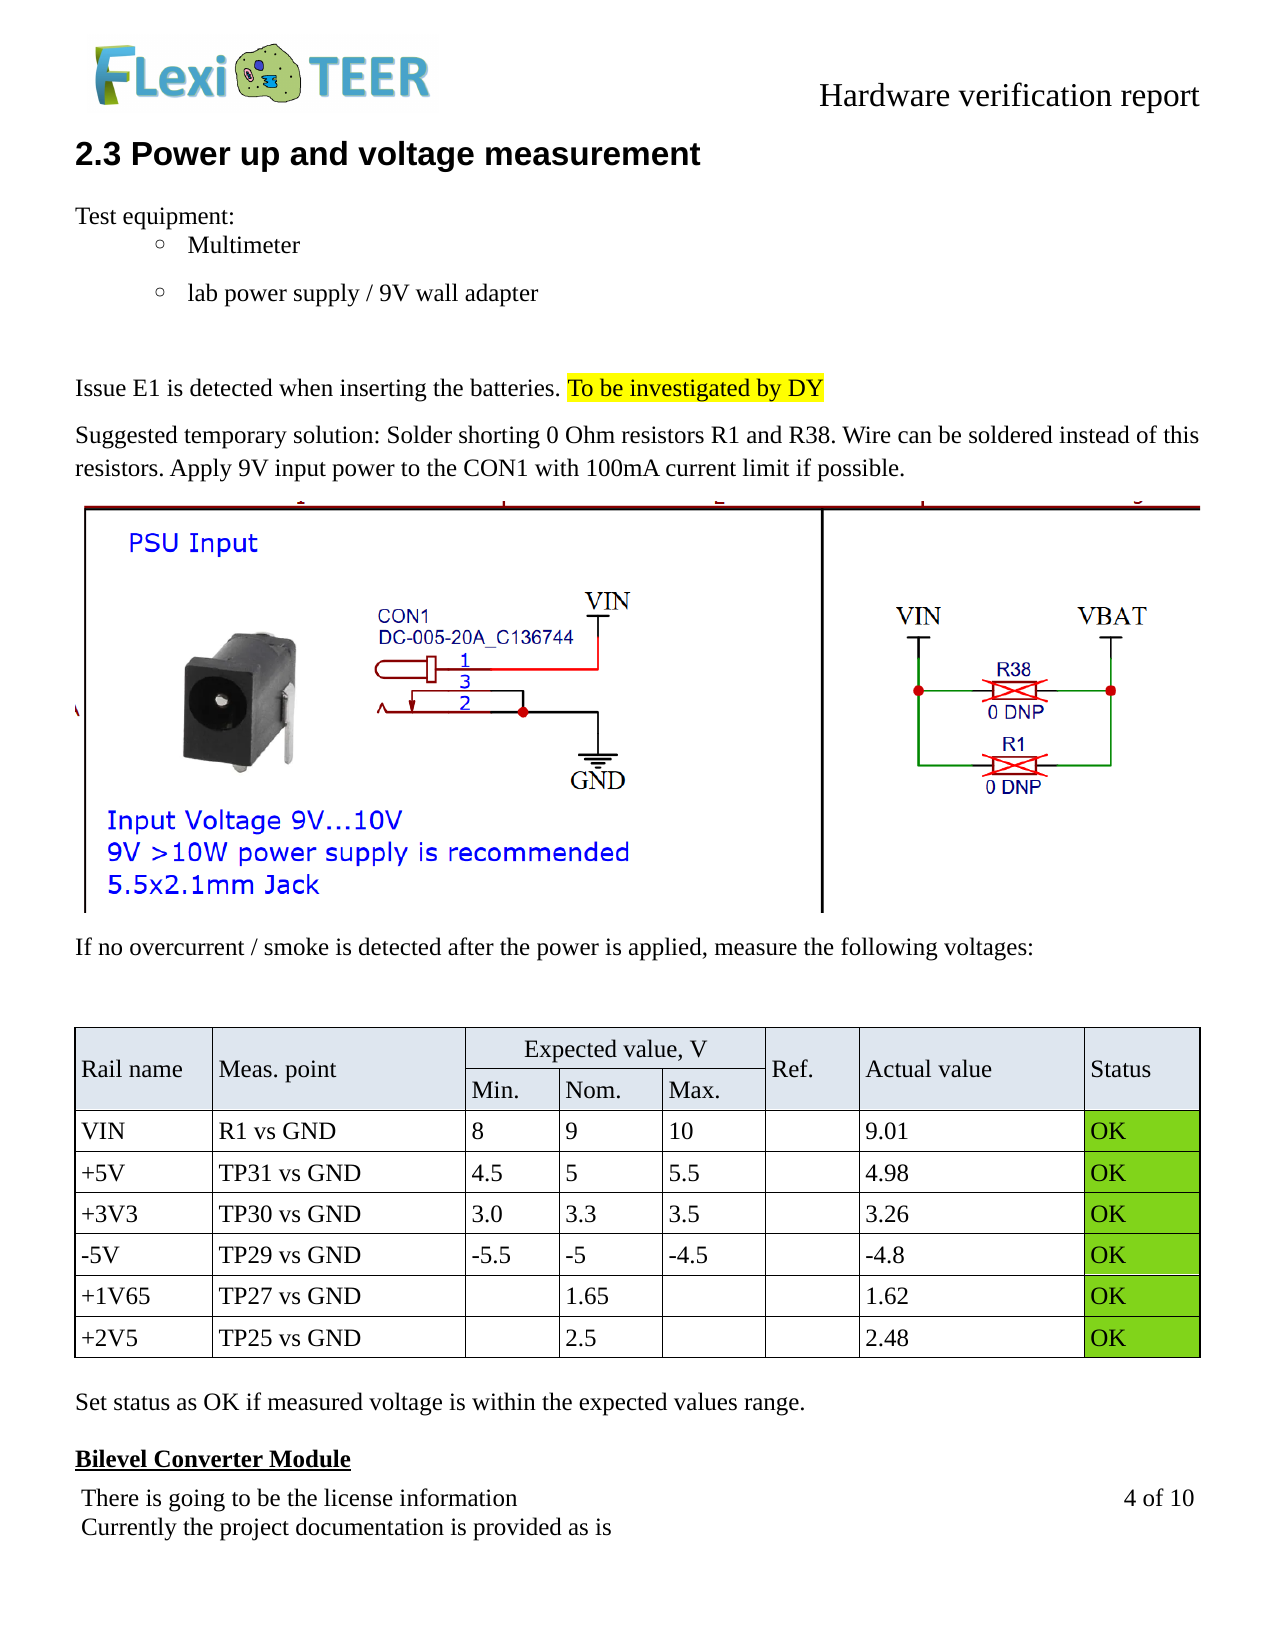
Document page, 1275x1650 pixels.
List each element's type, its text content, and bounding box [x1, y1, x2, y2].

table_cell TP29 vs GND [213, 1234, 465, 1274]
table_cell 3.0 [466, 1193, 559, 1233]
table_cell 4.98 [860, 1152, 1084, 1192]
list lab power supply / 9V wall adapter [150, 278, 1200, 306]
table_cell TP30 vs GND [213, 1193, 465, 1233]
table_header Rail name [76, 1028, 212, 1109]
table_cell R1 vs GND [213, 1111, 465, 1151]
text Bilevel Converter Module [75, 1444, 1200, 1473]
picture [75, 501, 1200, 913]
table_cell +5V [76, 1152, 212, 1192]
table_cell [766, 1193, 859, 1233]
table_cell [766, 1276, 859, 1316]
table_cell 3.5 [663, 1193, 765, 1233]
table_cell Max. [663, 1069, 765, 1109]
table_cell OK [1085, 1276, 1199, 1316]
table_cell -5V [76, 1234, 212, 1274]
table_cell 10 [663, 1111, 765, 1151]
table_cell [466, 1317, 559, 1357]
table_header Status [1085, 1028, 1199, 1109]
table_cell [766, 1111, 859, 1151]
table_cell 9.01 [860, 1111, 1084, 1151]
table_cell [466, 1276, 559, 1316]
table_cell OK [1085, 1193, 1199, 1233]
table_cell 3.26 [860, 1193, 1084, 1233]
table_cell 2.5 [560, 1317, 662, 1357]
table_cell 2.48 [860, 1317, 1084, 1357]
table_cell -4.5 [663, 1234, 765, 1274]
text Suggested temporary solution: Solder shorting 0 Ohm resistors R1 and R38. Wire can be soldered instead of this resistors. Apply 9V input power to the CON1 with 100mA current limit if possible. [75, 421, 1200, 482]
table_cell 5 [560, 1152, 662, 1192]
table_cell 1.65 [560, 1276, 662, 1316]
table_cell 1.62 [860, 1276, 1084, 1316]
table_cell [766, 1152, 859, 1192]
table_cell -5.5 [466, 1234, 559, 1274]
list Multimeter [150, 230, 1200, 259]
table_cell 3.3 [560, 1193, 662, 1233]
table_cell +2V5 [76, 1317, 212, 1357]
picture [86, 34, 440, 113]
table_header Ref. [766, 1028, 859, 1109]
table_cell -5 [560, 1234, 662, 1274]
table_cell [663, 1276, 765, 1316]
table_header Actual value [860, 1028, 1084, 1109]
text Test equipment: [75, 201, 1200, 230]
table_cell [766, 1317, 859, 1357]
table_cell OK [1085, 1152, 1199, 1192]
table_cell 4.5 [466, 1152, 559, 1192]
text If no overcurrent / smoke is detected after the power is applied, measure the following voltages: [75, 932, 1200, 961]
text Set status as OK if measured voltage is within the expected values range. [75, 1387, 1200, 1416]
table_cell TP25 vs GND [213, 1317, 465, 1357]
table_cell +1V65 [76, 1276, 212, 1316]
table_cell [663, 1317, 765, 1357]
table_cell -4.8 [860, 1234, 1084, 1274]
table_header Expected value, V [466, 1028, 765, 1068]
table_cell +3V3 [76, 1193, 212, 1233]
table_cell OK [1085, 1111, 1199, 1151]
table_cell OK [1085, 1234, 1199, 1274]
table_cell 9 [560, 1111, 662, 1151]
table_cell [766, 1234, 859, 1274]
table_cell TP27 vs GND [213, 1276, 465, 1316]
table_cell Min. [466, 1069, 559, 1109]
table_cell 5.5 [663, 1152, 765, 1192]
table_cell OK [1085, 1317, 1199, 1357]
table_header Meas. point [213, 1028, 465, 1109]
table_cell 8 [466, 1111, 559, 1151]
subtitle 2.3 Power up and voltage measurement [75, 134, 1200, 173]
table_cell VIN [76, 1111, 212, 1151]
table_cell TP31 vs GND [213, 1152, 465, 1192]
table_cell Nom. [560, 1069, 662, 1109]
text Issue E1 is detected when inserting the batteries. To be investigated by DY [75, 373, 1200, 402]
